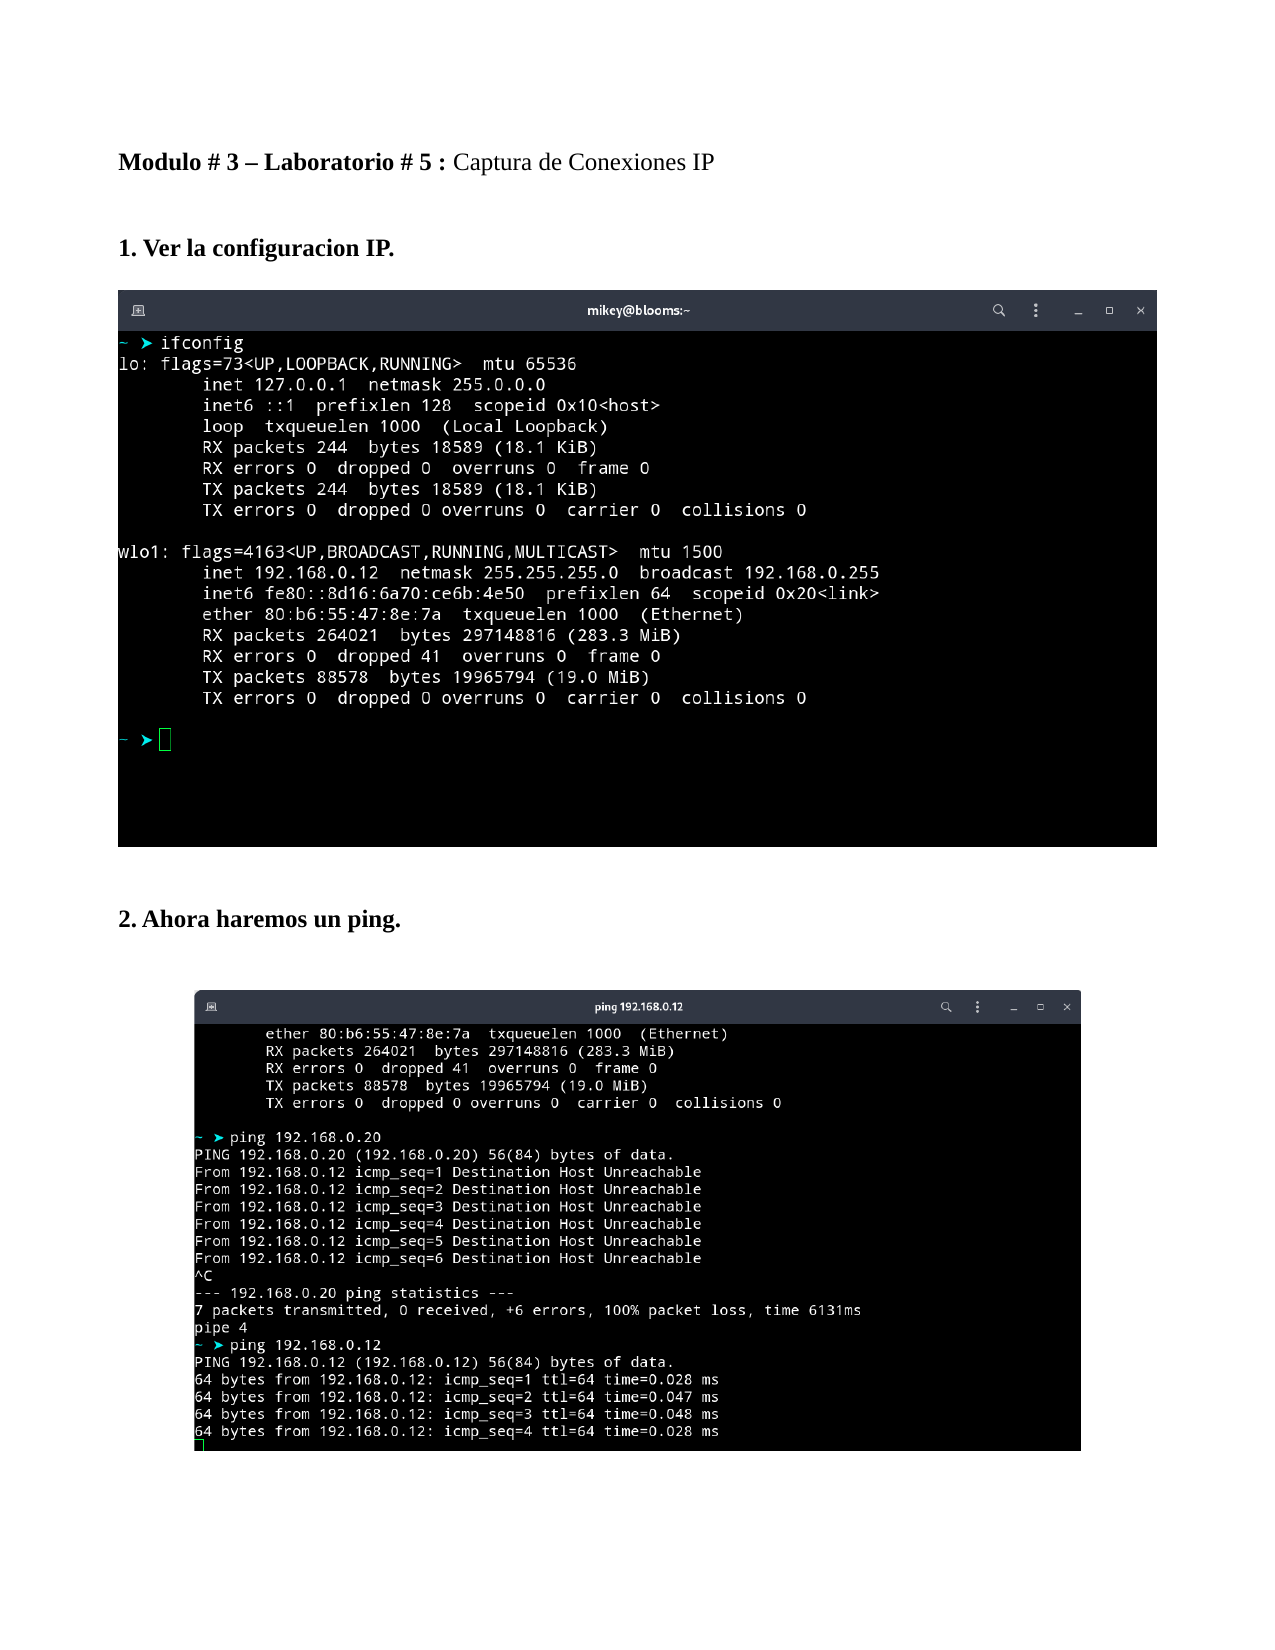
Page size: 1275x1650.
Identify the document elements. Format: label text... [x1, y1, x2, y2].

text 1. Ver la configuracion IP. [118, 233, 1157, 262]
picture [118, 290, 1157, 847]
text Modulo # 3 – Laboratorio # 5 : Captura de Conexiones IP [118, 147, 1157, 176]
text 2. Ahora haremos un ping. [118, 904, 1157, 933]
picture [194, 990, 1081, 1451]
